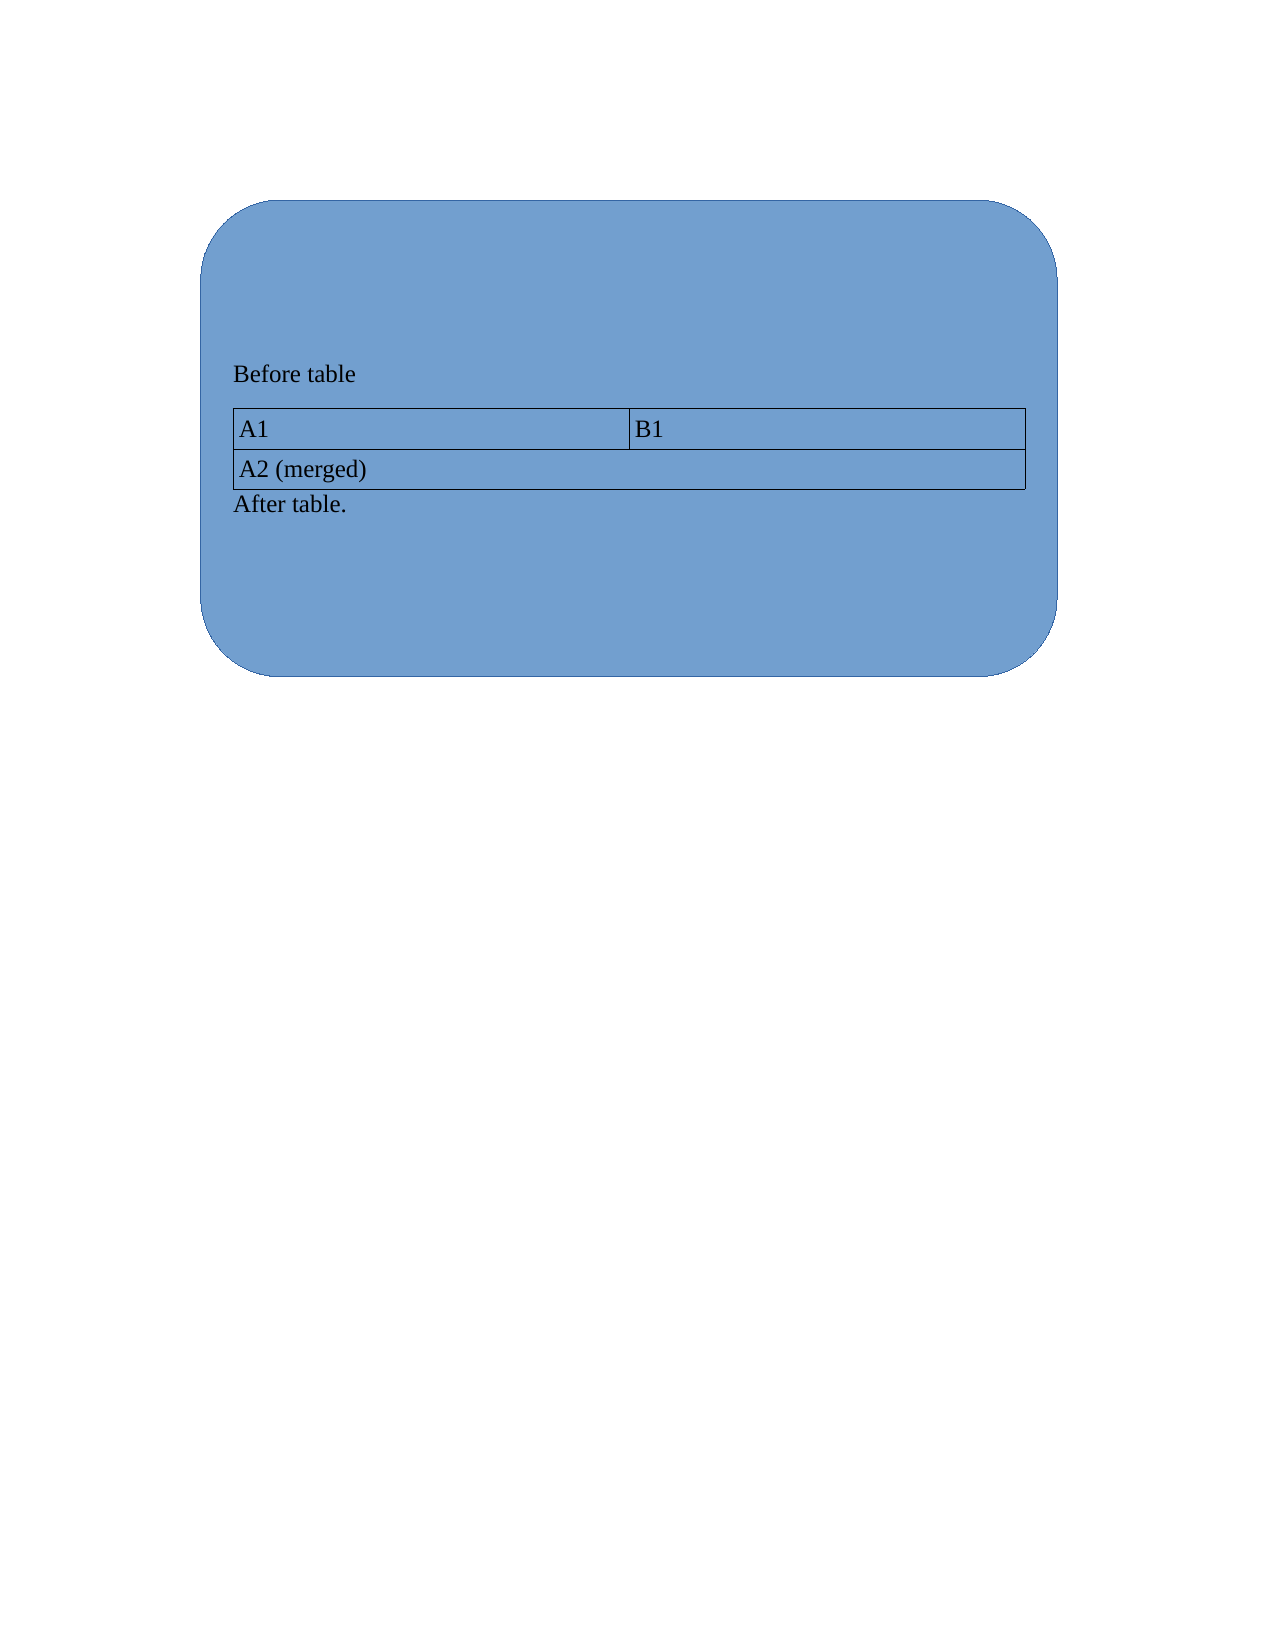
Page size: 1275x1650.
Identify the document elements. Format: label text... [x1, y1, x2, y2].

text A2 (merged) [238, 454, 1019, 483]
text Before table [233, 359, 1025, 388]
text B1 [634, 414, 1019, 443]
text After table. [233, 490, 1025, 518]
text A1 [238, 414, 623, 443]
